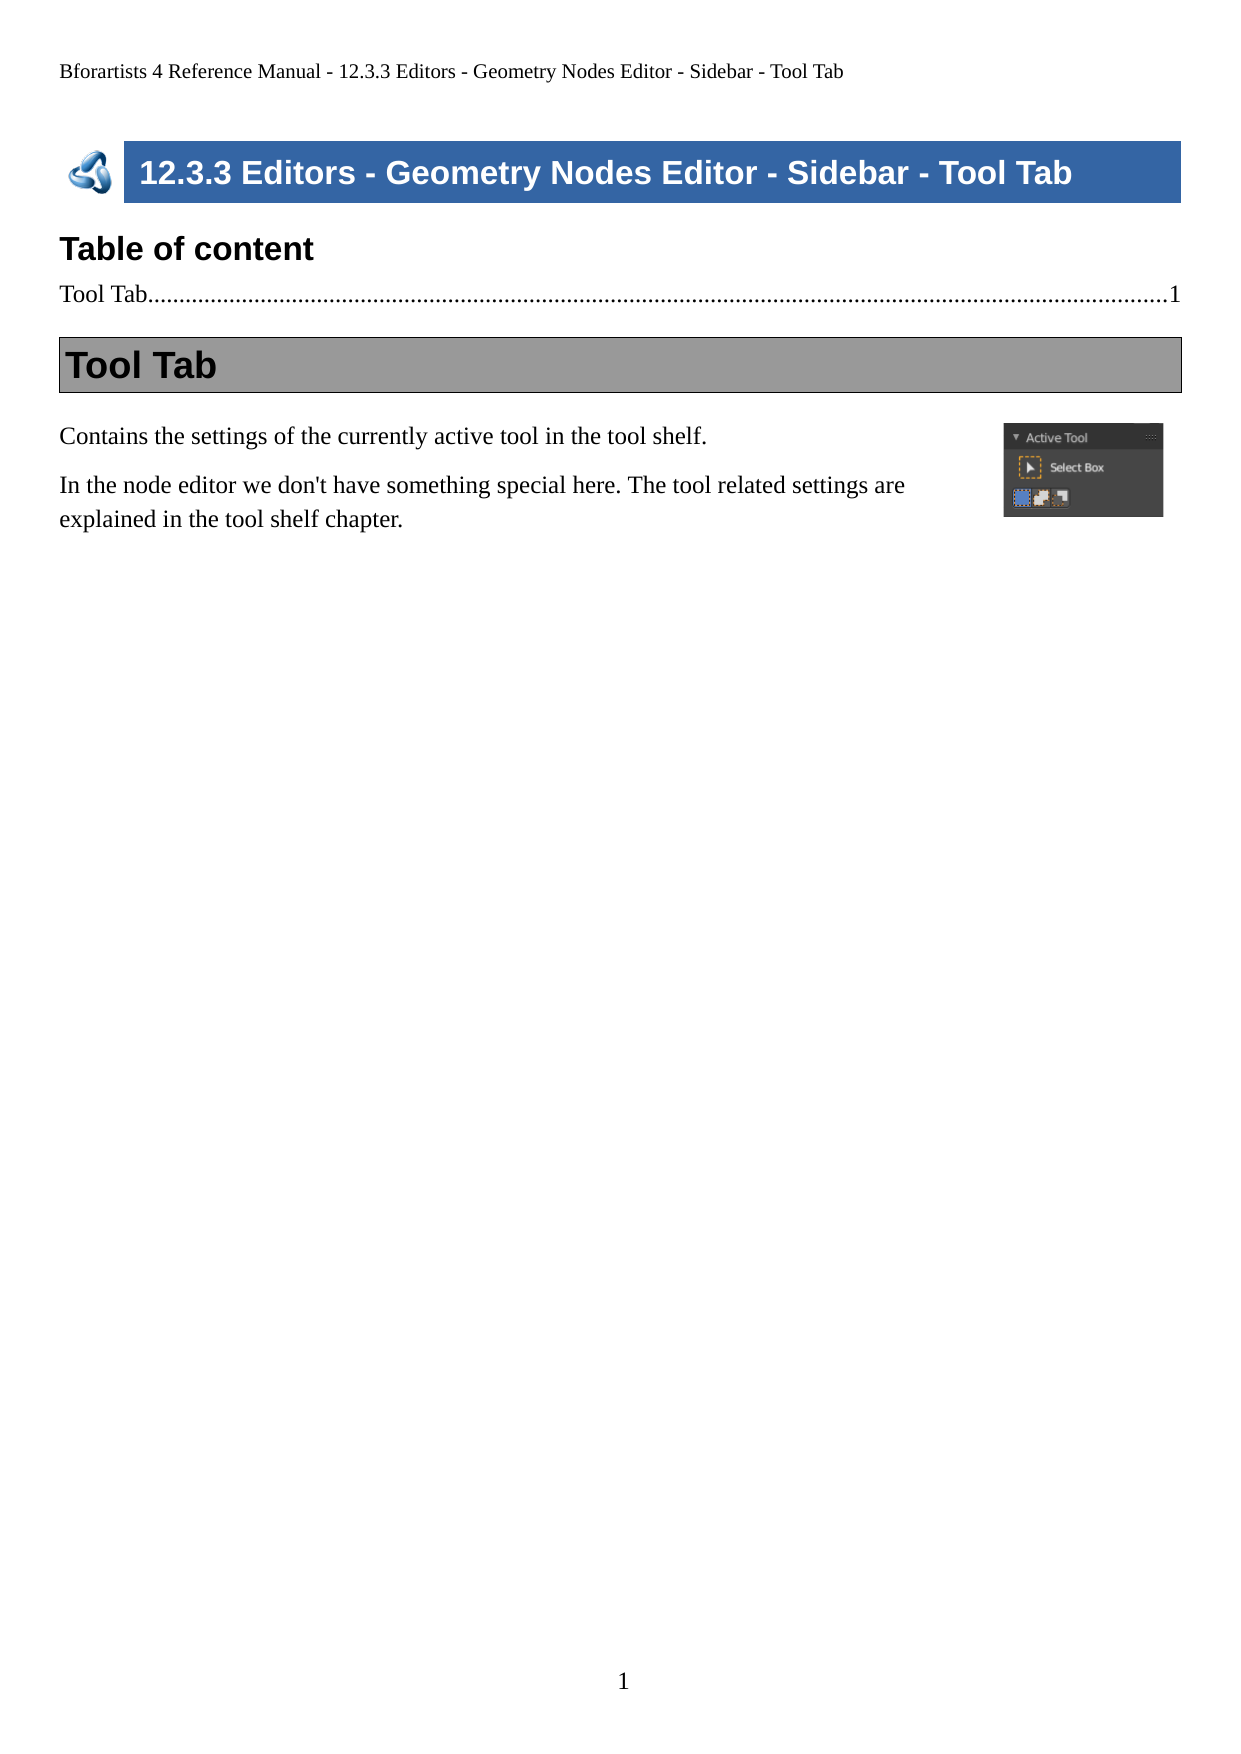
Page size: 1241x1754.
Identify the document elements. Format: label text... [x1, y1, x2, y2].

picture [65, 147, 114, 197]
subtitle Table of content [59, 228, 1181, 267]
table_header Tool Tab [60, 338, 1181, 392]
text Tool Tab 1 [59, 279, 1181, 308]
table_header 12.3.3 Editors - Geometry Nodes Editor - Sidebar - Tool Tab [124, 141, 1181, 203]
table_header [59, 141, 124, 203]
text Contains the settings of the currently active tool in the tool shelf. [59, 421, 1181, 450]
text In the node editor we don't have something special here. The tool related settings are explained in the tool shelf chapter. [59, 470, 1181, 533]
picture [1003, 423, 1164, 517]
